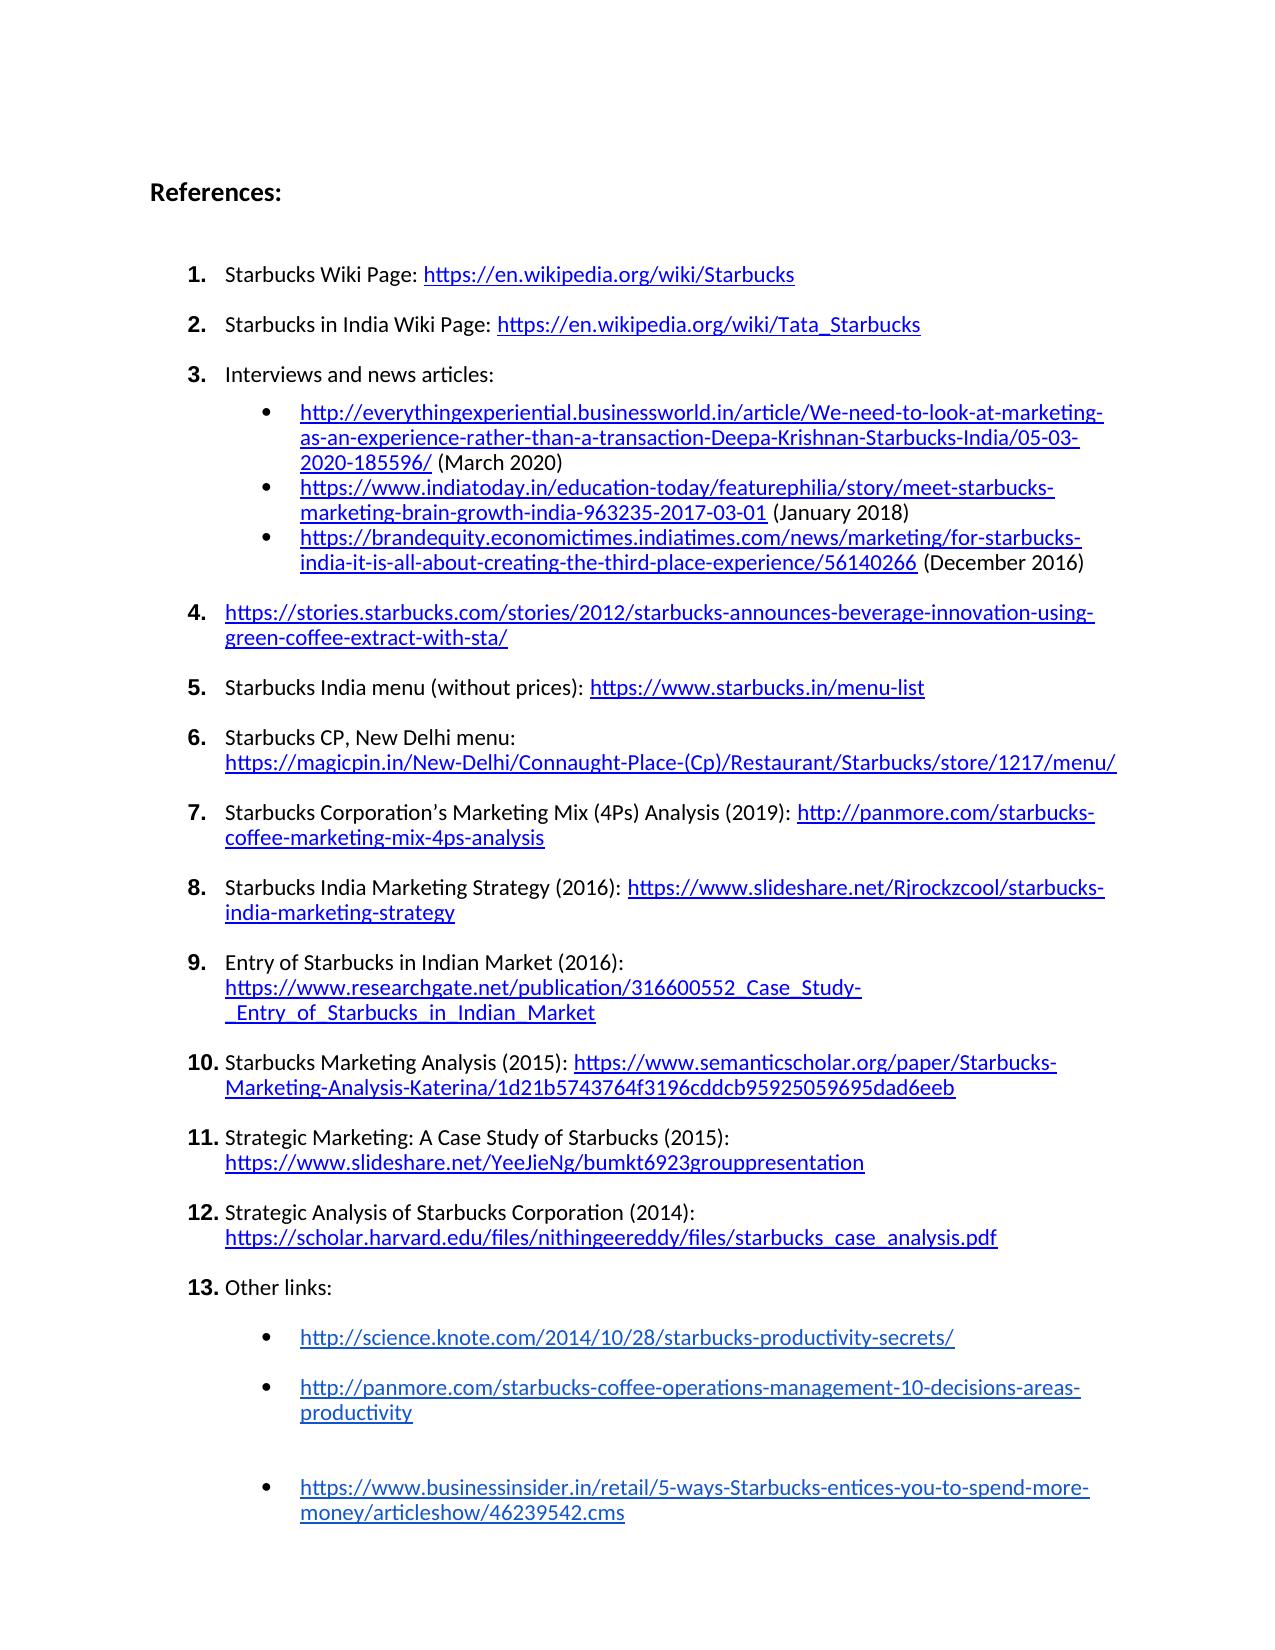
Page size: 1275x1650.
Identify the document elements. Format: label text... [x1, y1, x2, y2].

list Starbucks Corporation’s Marketing Mix (4Ps) Analysis (2019): http://panmore.com/starbucks-coffee-marketing-mix-4ps-analysis [187, 800, 1125, 875]
list http://science.knote.com/2014/10/28/starbucks-productivity-secrets/ [262, 1325, 1125, 1350]
list Strategic Analysis of Starbucks Corporation (2014): https://scholar.harvard.edu/files/nithingeereddy/files/starbucks_case_analysis.pdf [187, 1200, 1125, 1275]
text References: [150, 175, 1125, 208]
list Starbucks India menu (without prices): https://www.starbucks.in/menu-list [187, 675, 1125, 725]
list http://everythingexperiential.businessworld.in/article/We-need-to-look-at-marketing-as-an-experience-rather-than-a-transaction-Deepa-Krishnan-Starbucks-India/05-03-2020-185596/ (March 2020) [262, 400, 1125, 475]
list Strategic Marketing: A Case Study of Starbucks (2015): https://www.slideshare.net/YeeJieNg/bumkt6923grouppresentation [187, 1125, 1125, 1200]
list Interviews and news articles: [187, 363, 1125, 388]
list Starbucks Wiki Page: https://en.wikipedia.org/wiki/Starbucks [187, 263, 1125, 313]
list http://panmore.com/starbucks-coffee-operations-management-10-decisions-areas-productivity [262, 1375, 1125, 1425]
list https://stories.starbucks.com/stories/2012/starbucks-announces-beverage-innovation-using-green-coffee-extract-with-sta/ [187, 600, 1125, 675]
list Starbucks CP, New Delhi menu: https://magicpin.in/New-Delhi/Connaught-Place-(Cp)/Restaurant/Starbucks/store/1217/menu/ [187, 725, 1125, 800]
list Entry of Starbucks in Indian Market (2016): https://www.researchgate.net/publication/316600552_Case_Study-_Entry_of_Starbucks_in_Indian_Market [187, 950, 1125, 1050]
list Starbucks India Marketing Strategy (2016): https://www.slideshare.net/Rjrockzcool/starbucks-india-marketing-strategy [187, 875, 1125, 950]
list Starbucks in India Wiki Page: https://en.wikipedia.org/wiki/Tata_Starbucks [187, 313, 1125, 363]
list Starbucks Marketing Analysis (2015): https://www.semanticscholar.org/paper/Starbucks-Marketing-Analysis-Katerina/1d21b5743764f3196cddcb95925059695dad6eeb [187, 1050, 1125, 1125]
list https://www.businessinsider.in/retail/5-ways-Starbucks-entices-you-to-spend-more-money/articleshow/46239542.cms [262, 1475, 1125, 1525]
list https://brandequity.economictimes.indiatimes.com/news/marketing/for-starbucks-india-it-is-all-about-creating-the-third-place-experience/56140266 (December 2016) [262, 525, 1125, 575]
list Other links: [187, 1275, 1125, 1300]
list https://www.indiatoday.in/education-today/featurephilia/story/meet-starbucks-marketing-brain-growth-india-963235-2017-03-01 (January 2018) [262, 475, 1125, 525]
